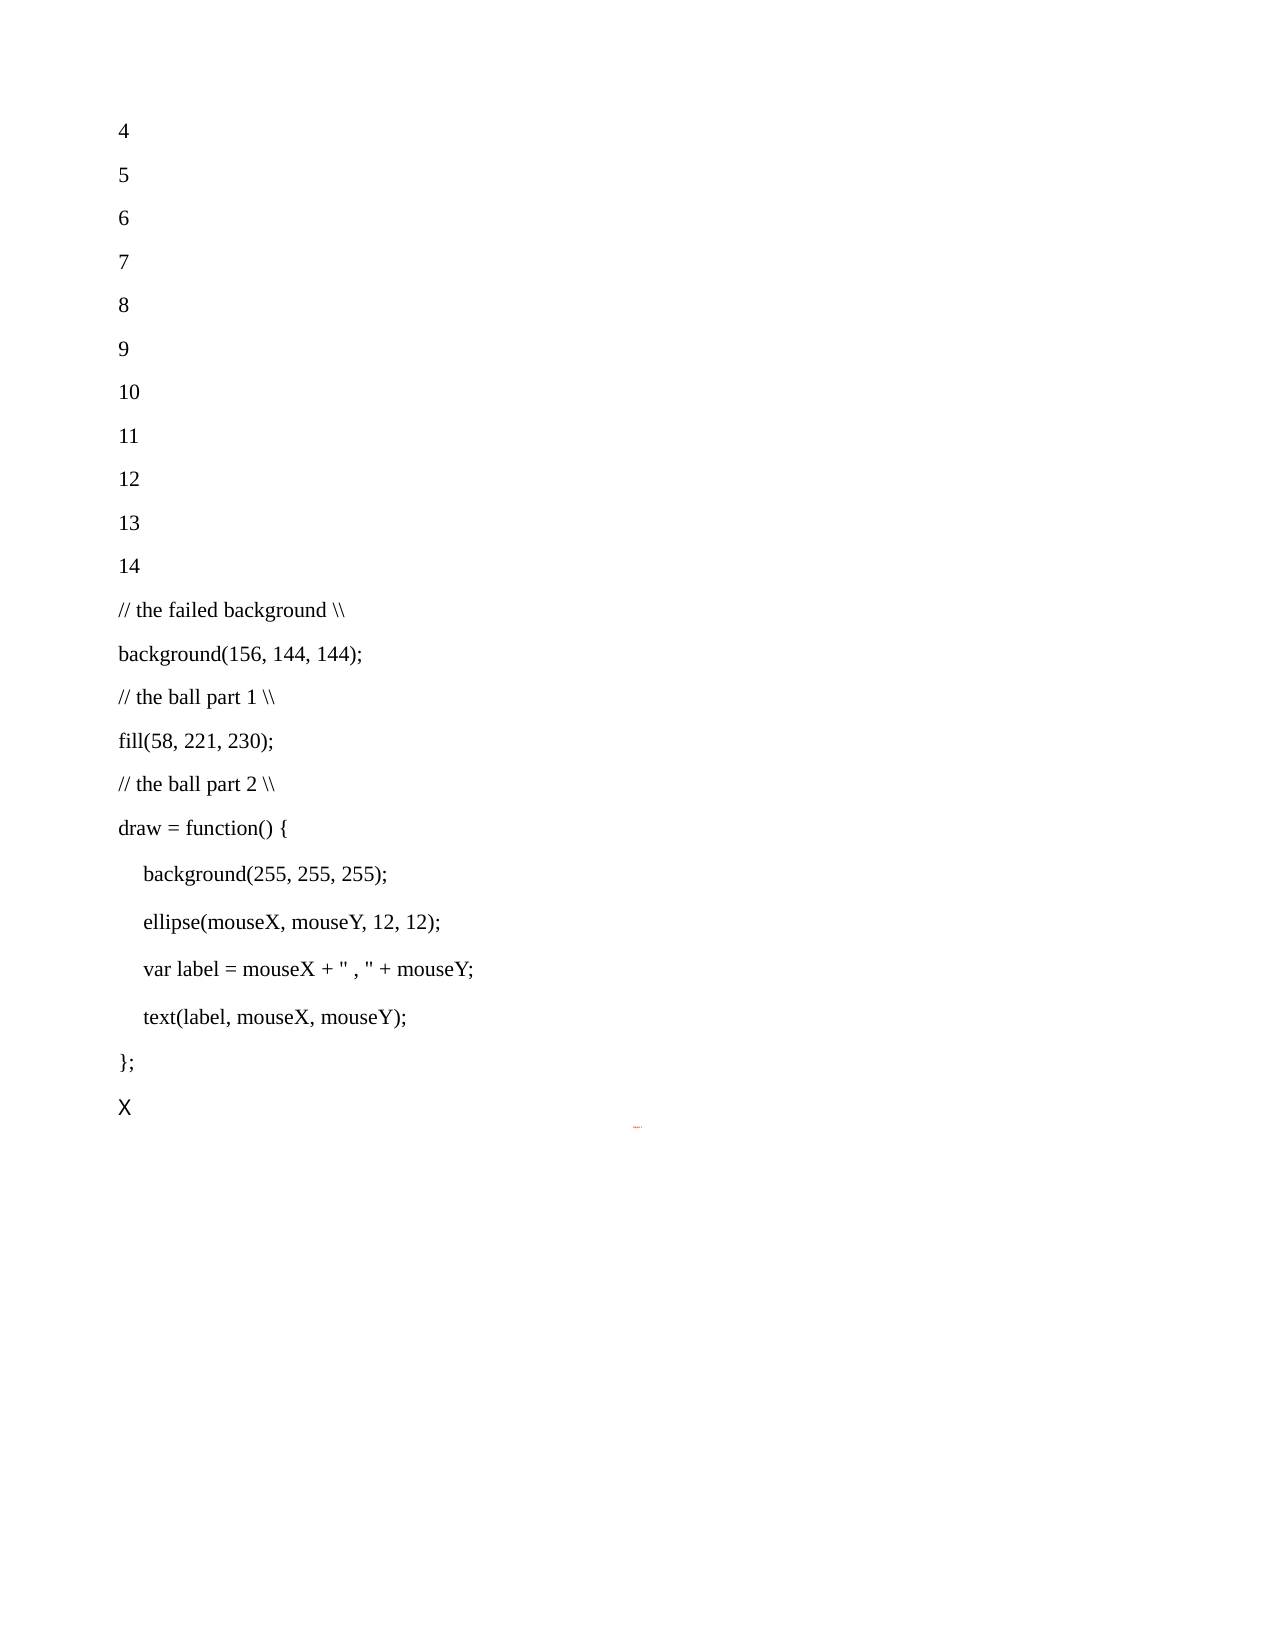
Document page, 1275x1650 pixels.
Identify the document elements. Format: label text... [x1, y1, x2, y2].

text 4 [118, 118, 1157, 143]
text 10 [118, 379, 1157, 404]
text var label = mouseX + " , " + mouseY; [118, 953, 1157, 982]
text background(156, 144, 144); [118, 641, 1157, 666]
text // the failed background \\ [118, 597, 1157, 622]
text 12 [118, 466, 1157, 492]
text 8 [118, 292, 1157, 317]
text 5 [118, 162, 1157, 187]
text 7 [118, 249, 1157, 274]
text 14 [118, 553, 1157, 579]
text 13 [118, 510, 1157, 535]
text 11 [118, 423, 1157, 448]
text X [118, 1092, 1157, 1122]
text }; [118, 1049, 1157, 1074]
text background(255, 255, 255); [118, 858, 1157, 887]
text // the ball part 1 \\ [118, 684, 1157, 709]
text ellipse(mouseX, mouseY, 12, 12); [118, 906, 1157, 935]
text 6 [118, 205, 1157, 230]
text fill(58, 221, 230); [118, 728, 1157, 753]
text 9 [118, 336, 1157, 361]
text text(label, mouseX, mouseY); [118, 1001, 1157, 1030]
text draw = function() { [118, 815, 1157, 840]
text // the ball part 2 \\ [118, 771, 1157, 796]
